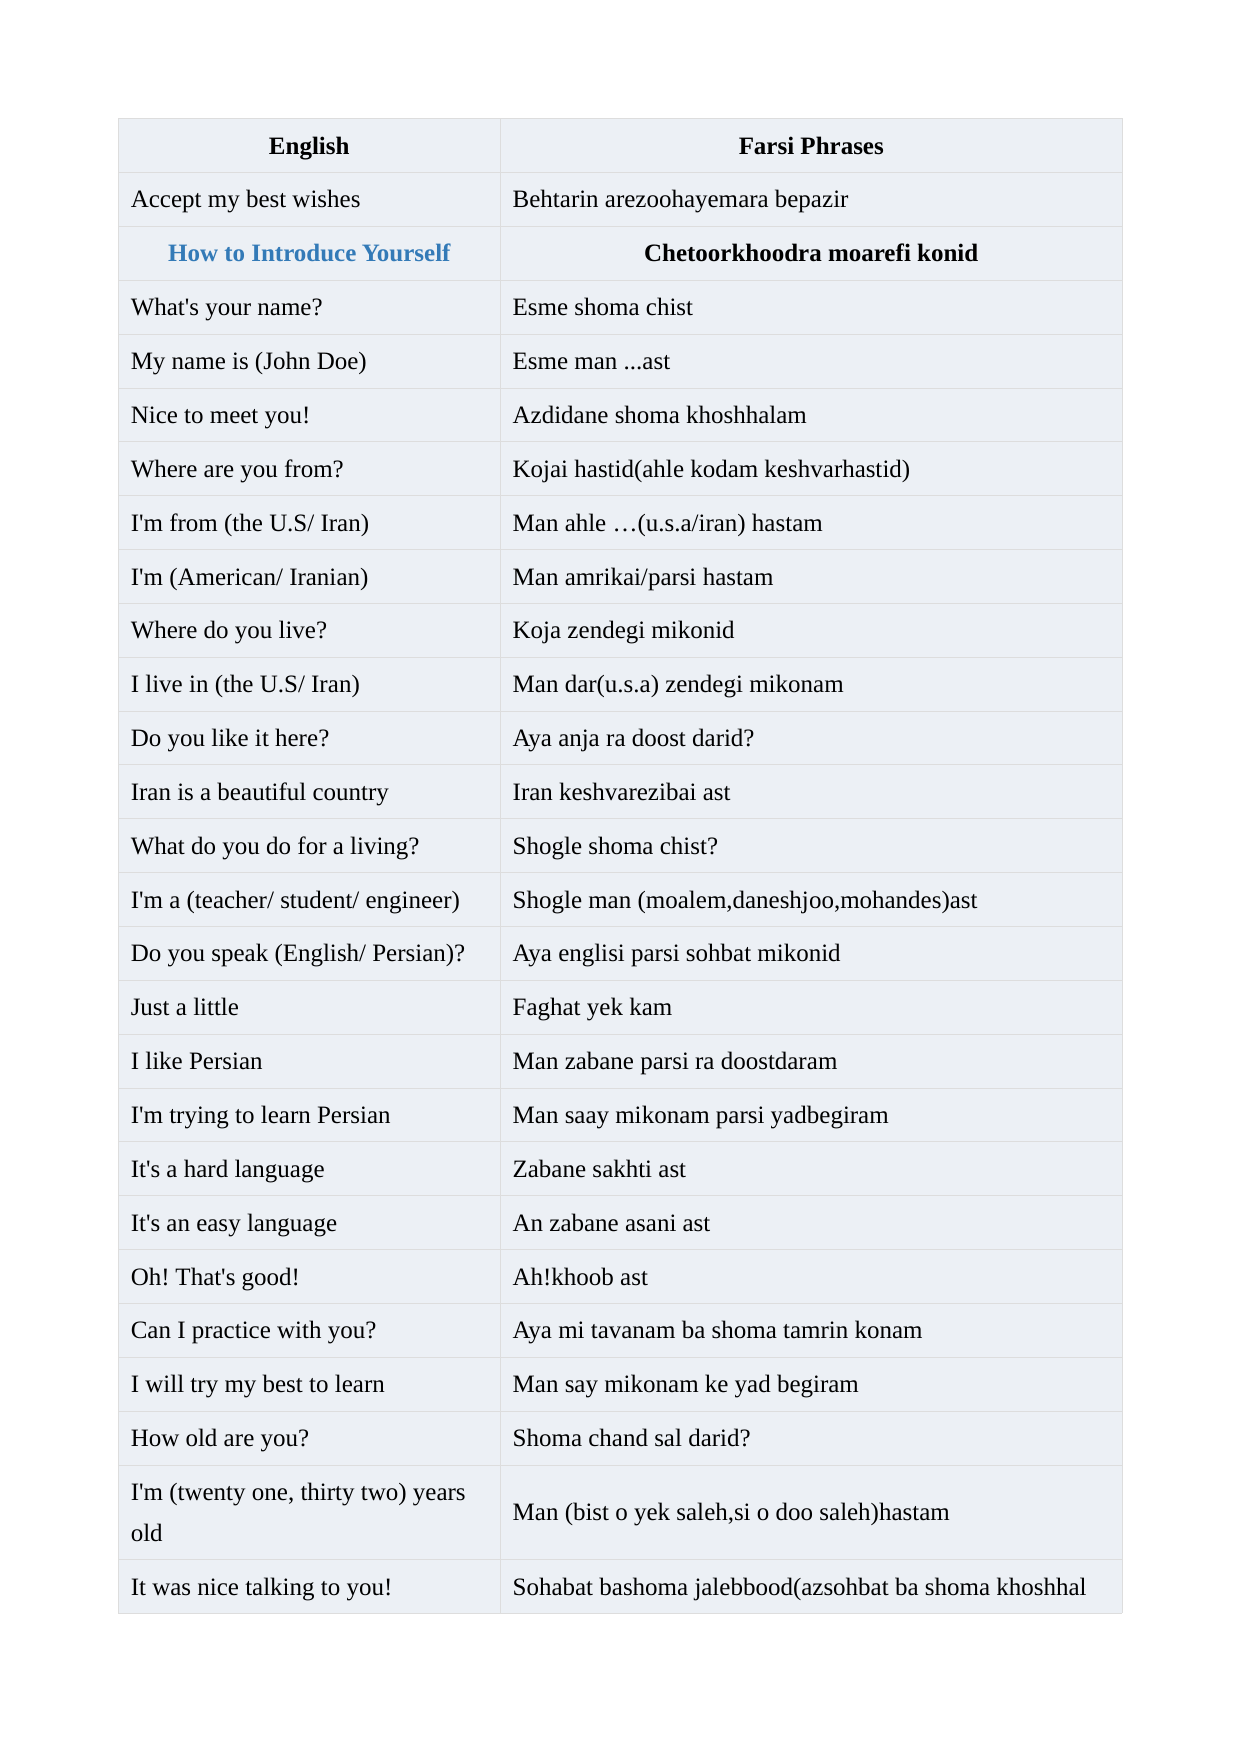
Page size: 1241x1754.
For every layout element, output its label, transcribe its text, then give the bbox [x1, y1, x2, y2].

table_cell Do you speak (English/ Persian)? [119, 927, 500, 980]
table_header English [119, 119, 500, 172]
table_cell How old are you? [119, 1412, 500, 1464]
table_cell Aya anja ra doost darid? [501, 712, 1122, 764]
table_cell Where are you from? [119, 442, 500, 495]
table_cell An zabane asani ast [501, 1196, 1122, 1249]
table_cell I'm from (the U.S/ Iran) [119, 496, 500, 549]
table_cell Man saay mikonam parsi yadbegiram [501, 1089, 1122, 1141]
table_cell Kojai hastid(ahle kodam keshvarhastid) [501, 442, 1122, 495]
table_cell Shogle shoma chist? [501, 819, 1122, 872]
table_cell Man zabane parsi ra doostdaram [501, 1035, 1122, 1087]
table_cell I live in (the U.S/ Iran) [119, 658, 500, 711]
table_cell Azdidane shoma khoshhalam [501, 389, 1122, 441]
table_cell I will try my best to learn [119, 1358, 500, 1411]
table_cell Iran is a beautiful country [119, 765, 500, 818]
table_cell Accept my best wishes [119, 173, 500, 226]
table_cell Shogle man (moalem,daneshjoo,mohandes)ast [501, 873, 1122, 926]
table_cell Just a little [119, 981, 500, 1034]
table_cell I'm (twenty one, thirty two) years old [119, 1466, 500, 1559]
table_cell Oh! That's good! [119, 1250, 500, 1303]
table_cell Man (bist o yek saleh,si o doo saleh)hastam [501, 1466, 1122, 1559]
table_cell Do you like it here? [119, 712, 500, 764]
table_cell What's your name? [119, 281, 500, 333]
table_cell Faghat yek kam [501, 981, 1122, 1034]
table_cell It's an easy language [119, 1196, 500, 1249]
table_cell What do you do for a living? [119, 819, 500, 872]
table_cell Can I practice with you? [119, 1304, 500, 1357]
table_cell I'm a (teacher/ student/ engineer) [119, 873, 500, 926]
table_header Farsi Phrases [501, 119, 1122, 172]
table_cell It's a hard language [119, 1142, 500, 1195]
table_cell Aya englisi parsi sohbat mikonid [501, 927, 1122, 980]
table_cell Behtarin arezoohayemara bepazir [501, 173, 1122, 226]
table_cell Zabane sakhti ast [501, 1142, 1122, 1195]
table_cell My name is (John Doe) [119, 335, 500, 387]
table_cell Nice to meet you! [119, 389, 500, 441]
table_cell How to Introduce Yourself [119, 227, 500, 280]
table_cell Man say mikonam ke yad begiram [501, 1358, 1122, 1411]
table_cell Esme shoma chist [501, 281, 1122, 333]
table_cell Aya mi tavanam ba shoma tamrin konam [501, 1304, 1122, 1357]
table_cell Sohabat bashoma jalebbood(azsohbat ba shoma khoshhal [501, 1560, 1122, 1613]
table_cell I'm (American/ Iranian) [119, 550, 500, 603]
table_cell Esme man ...ast [501, 335, 1122, 387]
table_cell Man ahle …(u.s.a/iran) hastam [501, 496, 1122, 549]
table_cell Ah!khoob ast [501, 1250, 1122, 1303]
table_cell Man amrikai/parsi hastam [501, 550, 1122, 603]
table_cell I'm trying to learn Persian [119, 1089, 500, 1141]
table_cell Chetoorkhoodra moarefi konid [501, 227, 1122, 280]
table_cell Man dar(u.s.a) zendegi mikonam [501, 658, 1122, 711]
table_cell Where do you live? [119, 604, 500, 657]
table_cell Shoma chand sal darid? [501, 1412, 1122, 1464]
table_cell Iran keshvarezibai ast [501, 765, 1122, 818]
table_cell Koja zendegi mikonid [501, 604, 1122, 657]
table_cell I like Persian [119, 1035, 500, 1087]
table_cell It was nice talking to you! [119, 1560, 500, 1613]
